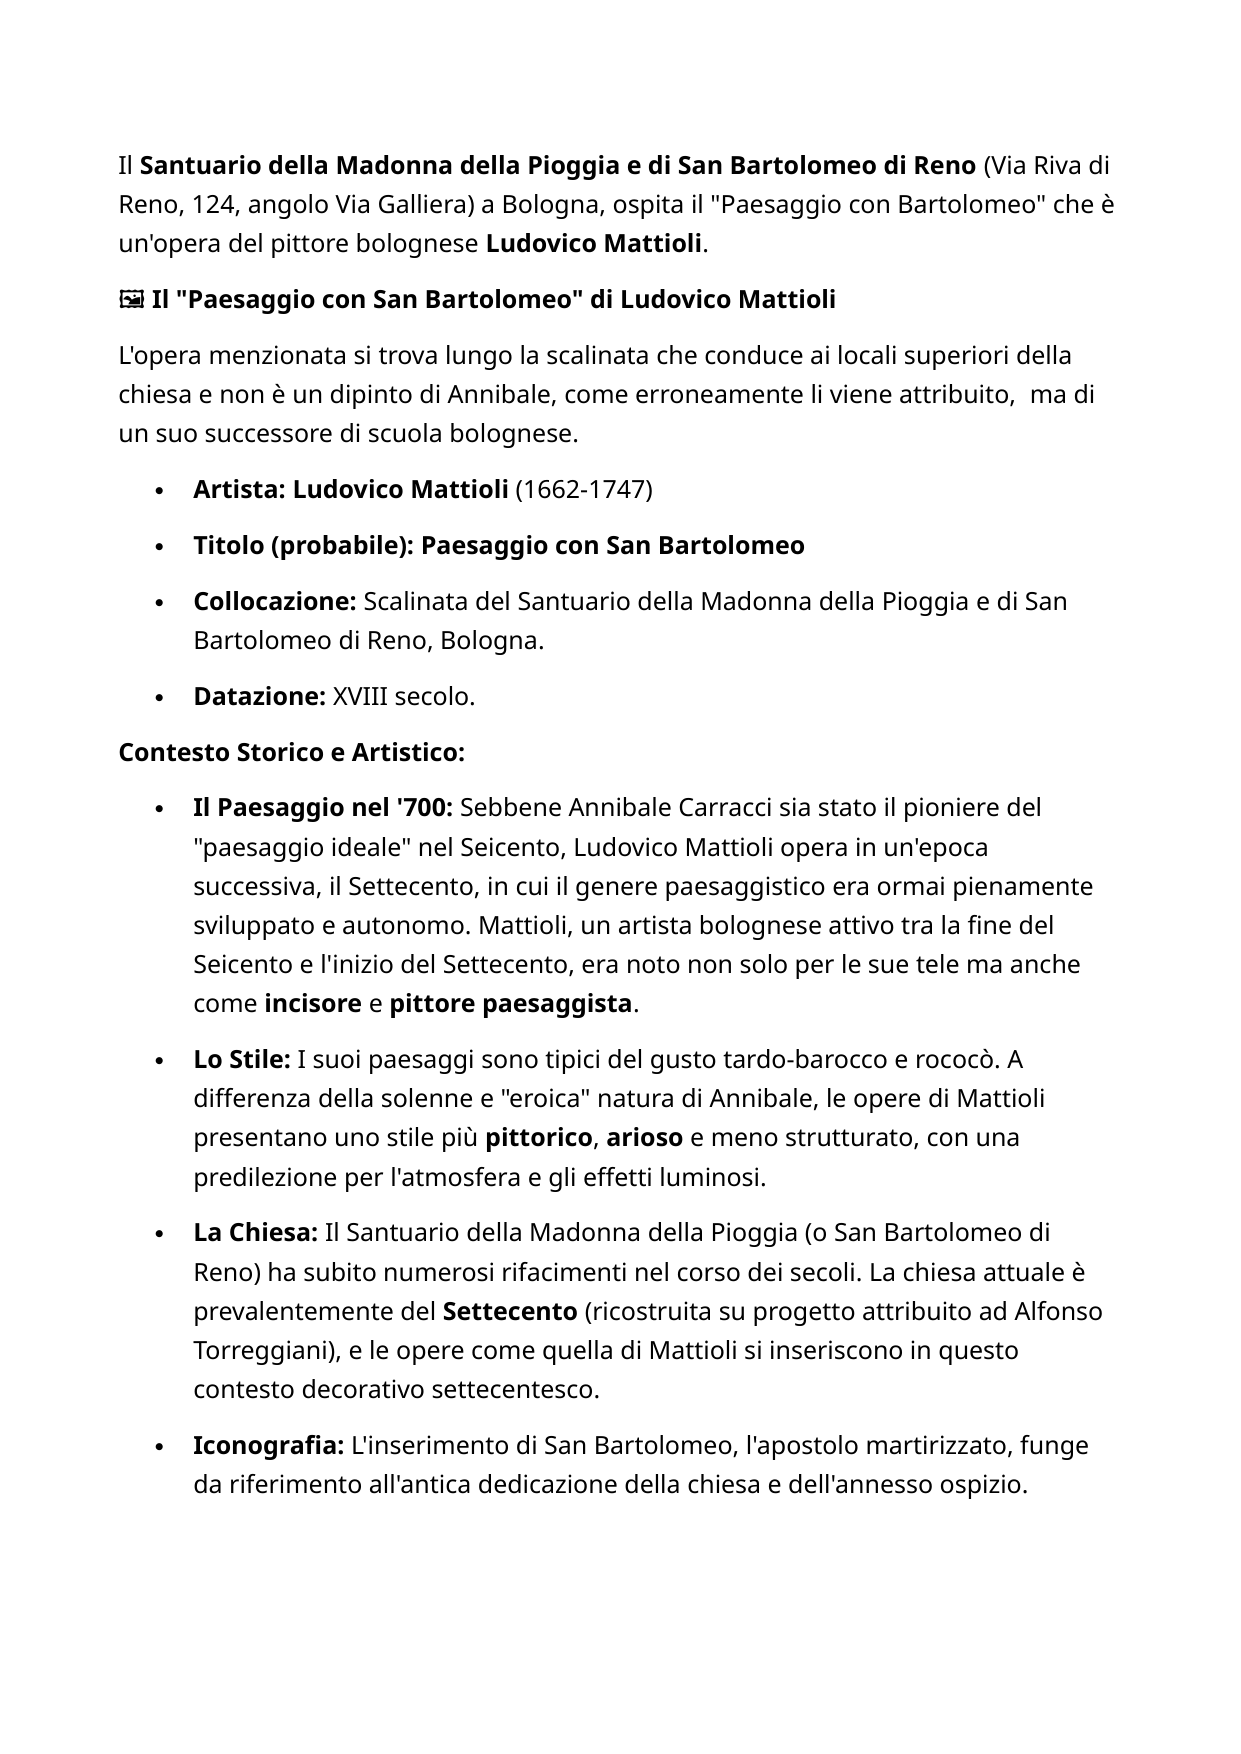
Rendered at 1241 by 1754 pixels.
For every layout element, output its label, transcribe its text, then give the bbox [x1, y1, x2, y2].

text Contesto Storico e Artistico: [118, 734, 1122, 768]
list Lo Stile: I suoi paesaggi sono tipici del gusto tardo-barocco e rococò. A differenza della solenne e "eroica" natura di Annibale, le opere di Mattioli presentano uno stile più pittorico, arioso e meno strutturato, con una predilezione per l'atmosfera e gli effetti luminosi. [156, 1042, 1122, 1193]
list Iconografia: L'inserimento di San Bartolomeo, l'apostolo martirizzato, funge da riferimento all'antica dedicazione della chiesa e dell'annesso ospizio. [156, 1428, 1122, 1501]
list Collocazione: Scalinata del Santuario della Madonna della Pioggia e di San Bartolomeo di Reno, Bologna. [156, 583, 1122, 657]
text L'opera menzionata si trova lungo la scalinata che conduce ai locali superiori della chiesa e non è un dipinto di Annibale, come erroneamente li viene attribuito, ma di un suo successore di scuola bolognese. [118, 338, 1122, 450]
list Il Paesaggio nel '700: Sebbene Annibale Carracci sia stato il pioniere del "paesaggio ideale" nel Seicento, Ludovico Mattioli opera in un'epoca successiva, il Settecento, in cui il genere paesaggistico era ormai pienamente sviluppato e autonomo. Mattioli, un artista bolognese attivo tra la fine del Seicento e l'inizio del Settecento, era noto non solo per le sue tele ma anche come incisore e pittore paesaggista. [156, 790, 1122, 1020]
text 🖼️ Il "Paesaggio con San Bartolomeo" di Ludovico Mattioli [118, 282, 1122, 316]
list La Chiesa: Il Santuario della Madonna della Pioggia (o San Bartolomeo di Reno) ha subito numerosi rifacimenti nel corso dei secoli. La chiesa attuale è prevalentemente del Settecento (ricostruita su progetto attribuito ad Alfonso Torreggiani), e le opere come quella di Mattioli si inseriscono in questo contesto decorativo settecentesco. [156, 1215, 1122, 1406]
list Artista: Ludovico Mattioli (1662-1747) [156, 472, 1122, 506]
list Datazione: XVIII secolo. [156, 678, 1122, 712]
list Titolo (probabile): Paesaggio con San Bartolomeo [156, 528, 1122, 562]
text Il Santuario della Madonna della Pioggia e di San Bartolomeo di Reno (Via Riva di Reno, 124, angolo Via Galliera) a Bologna, ospita il "Paesaggio con Bartolomeo" che è un'opera del pittore bolognese Ludovico Mattioli. [118, 148, 1122, 260]
